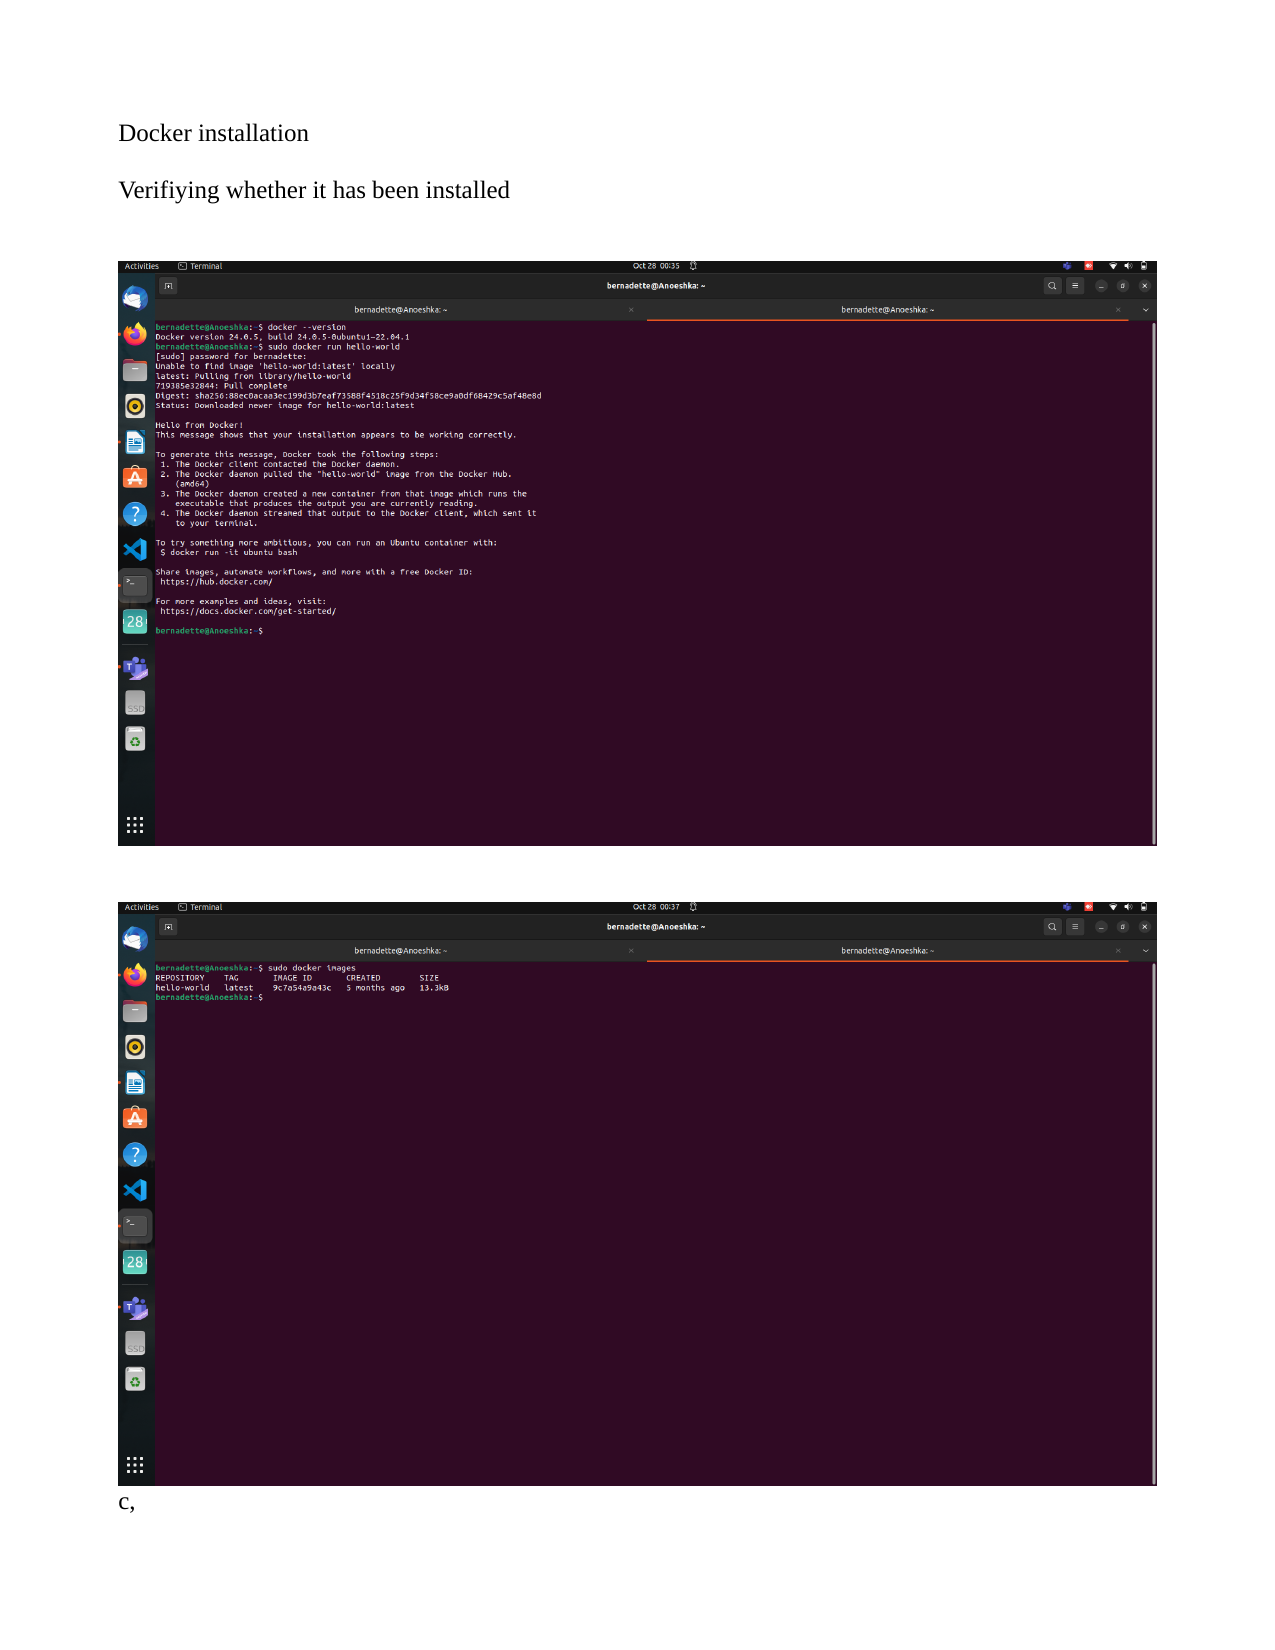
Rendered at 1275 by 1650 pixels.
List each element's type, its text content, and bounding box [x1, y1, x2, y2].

text Docker installation [118, 118, 1157, 147]
text Verifiying whether it has been installed [118, 176, 1157, 204]
text c, [118, 1486, 1157, 1515]
picture [118, 902, 1157, 1486]
picture [118, 261, 1157, 846]
